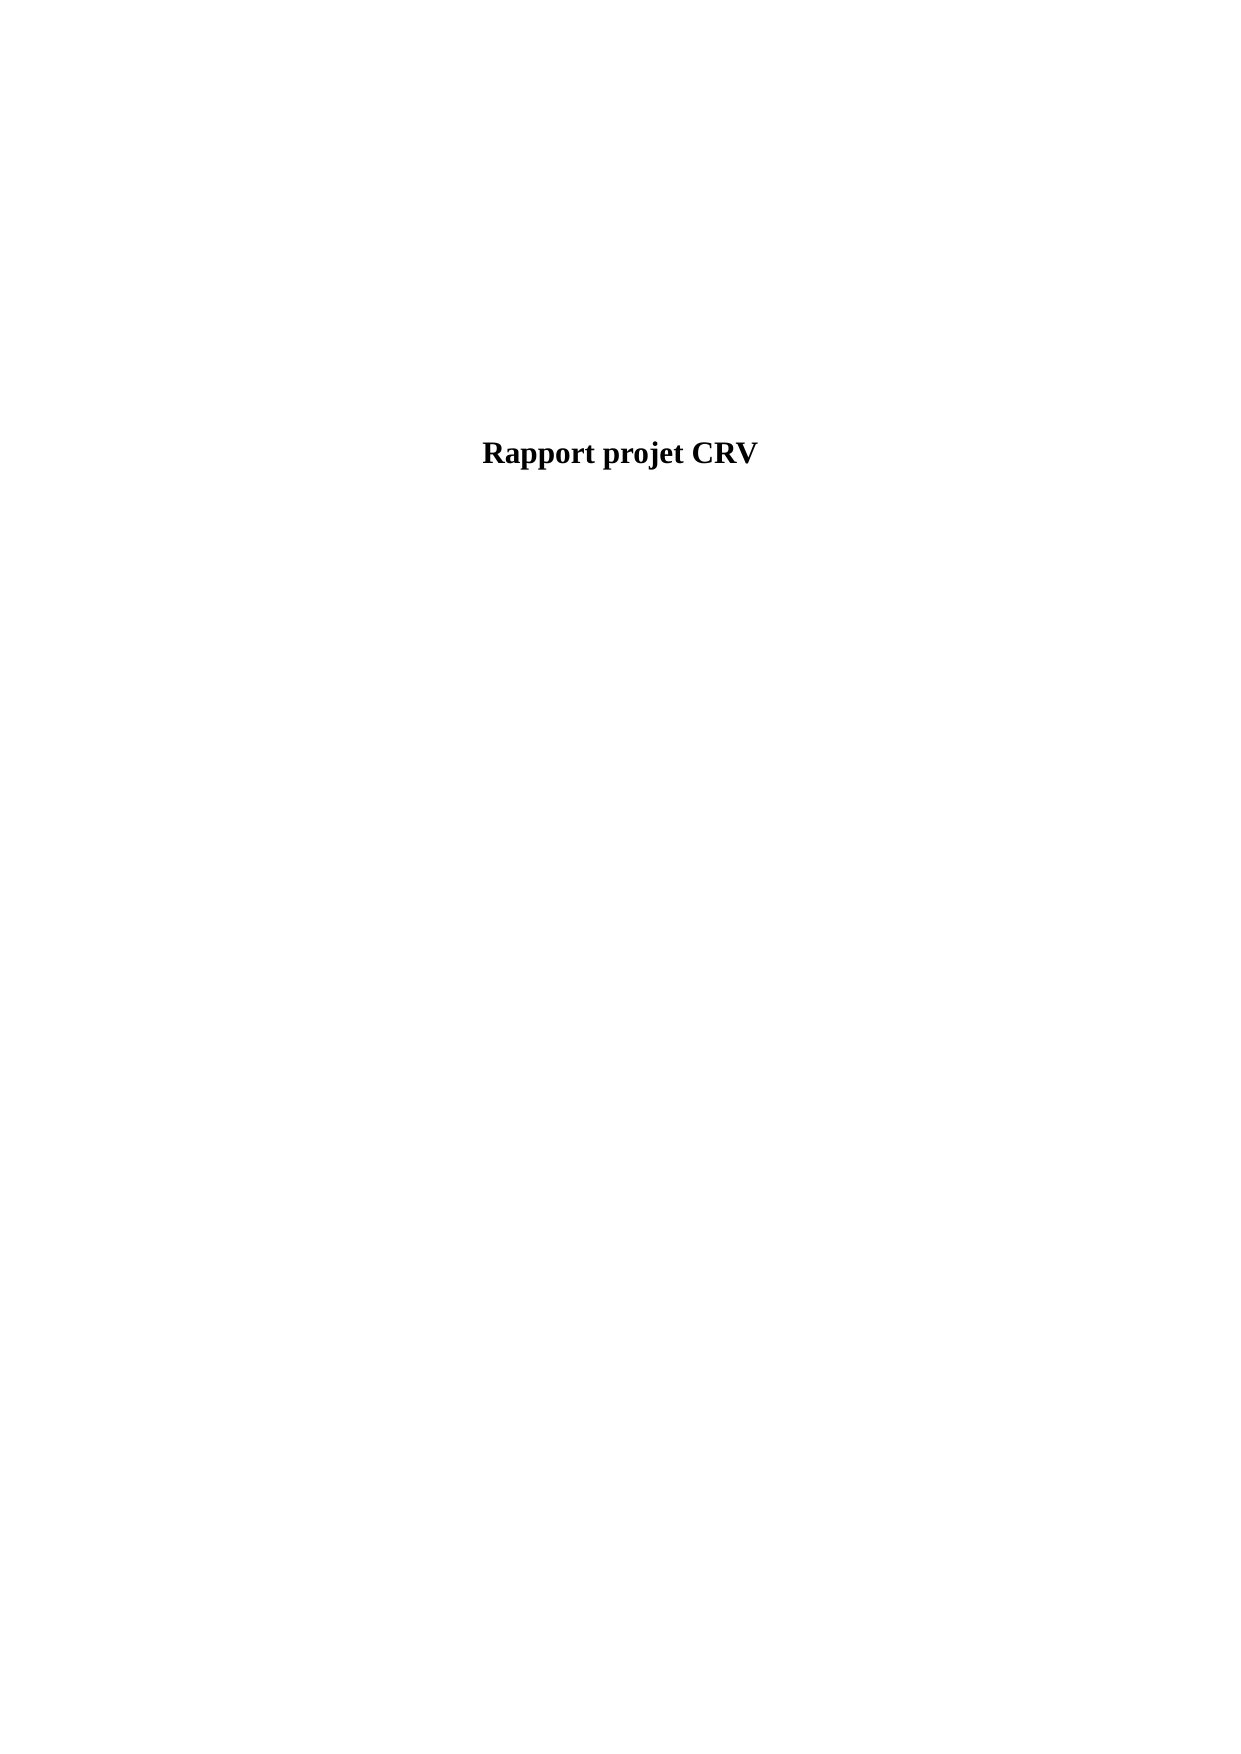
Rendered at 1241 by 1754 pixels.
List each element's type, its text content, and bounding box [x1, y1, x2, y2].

text Rapport projet CRV [118, 434, 1122, 470]
